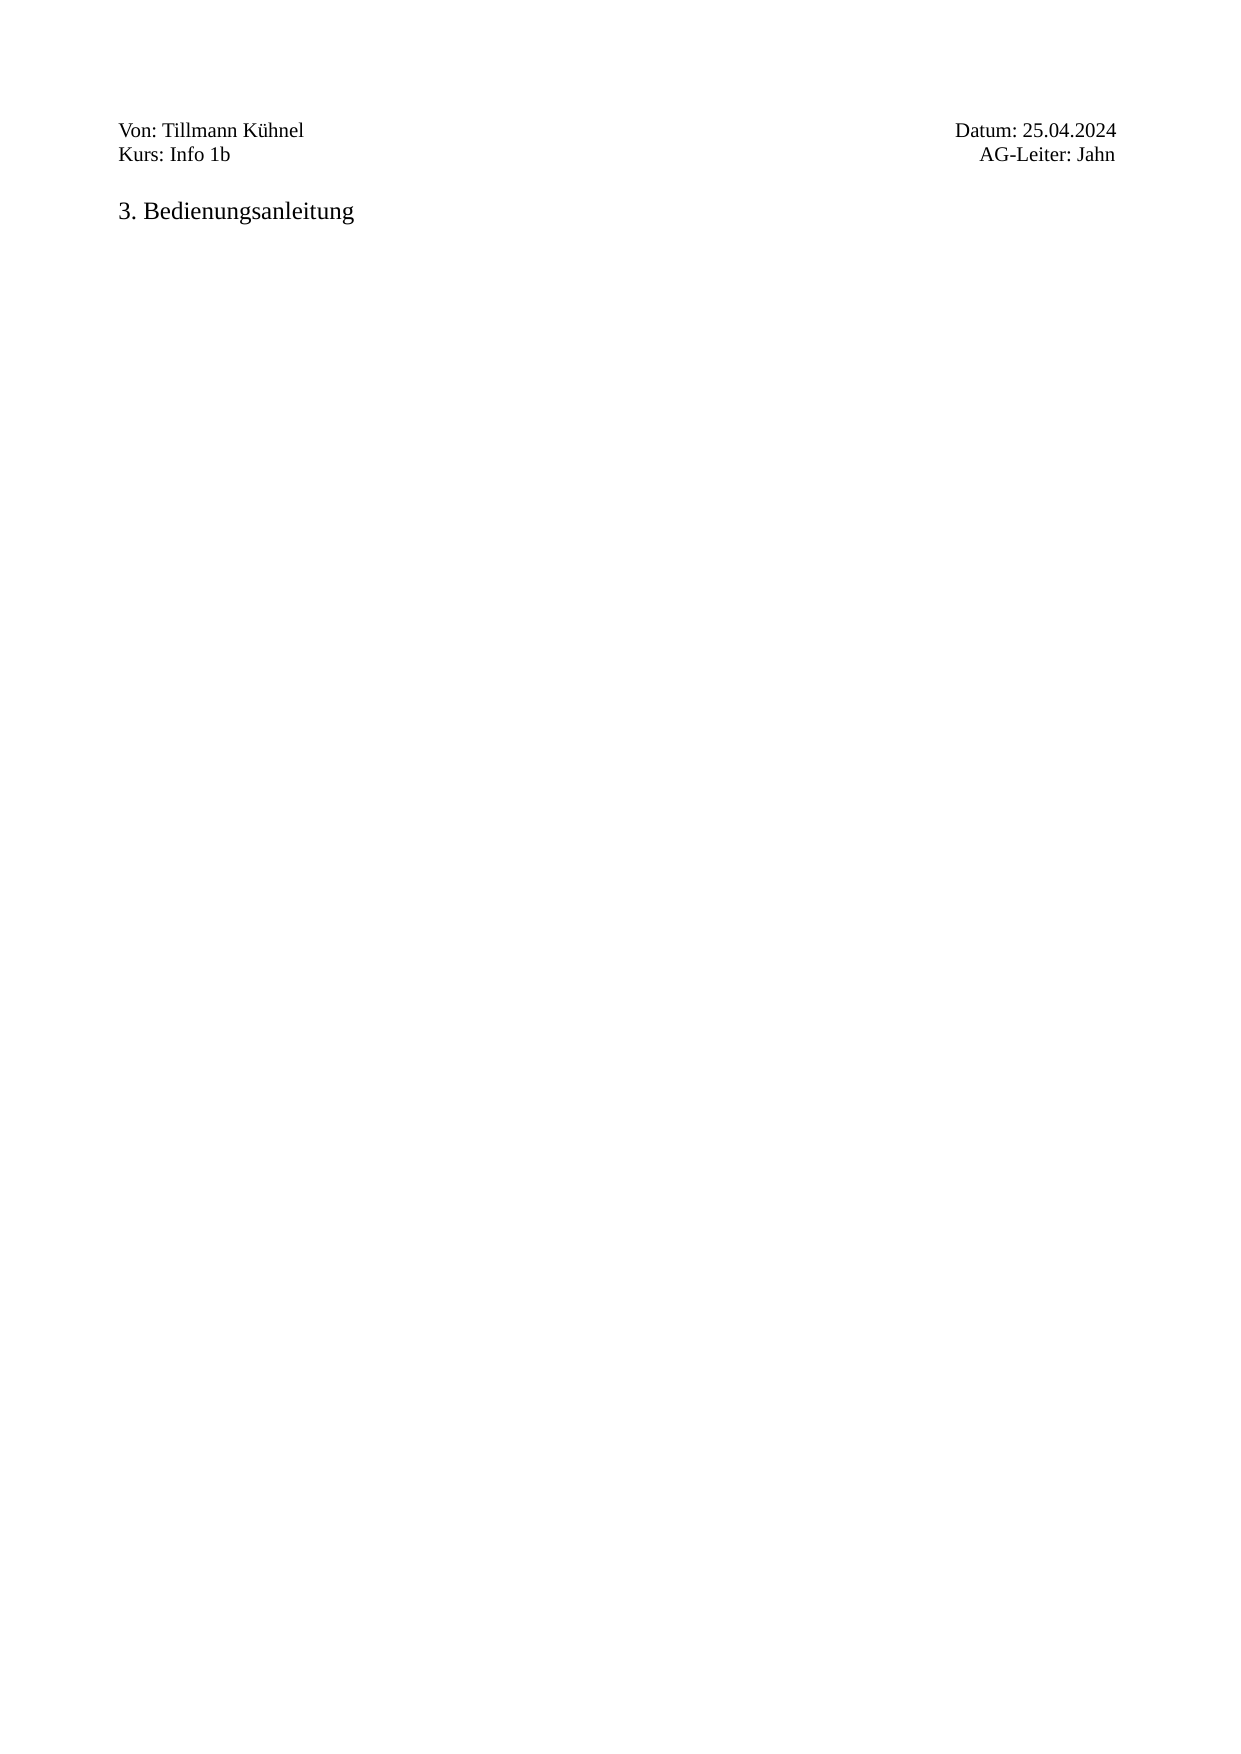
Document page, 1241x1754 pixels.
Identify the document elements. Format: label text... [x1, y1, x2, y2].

text 3. Bedienungsanleitung [118, 196, 1122, 224]
